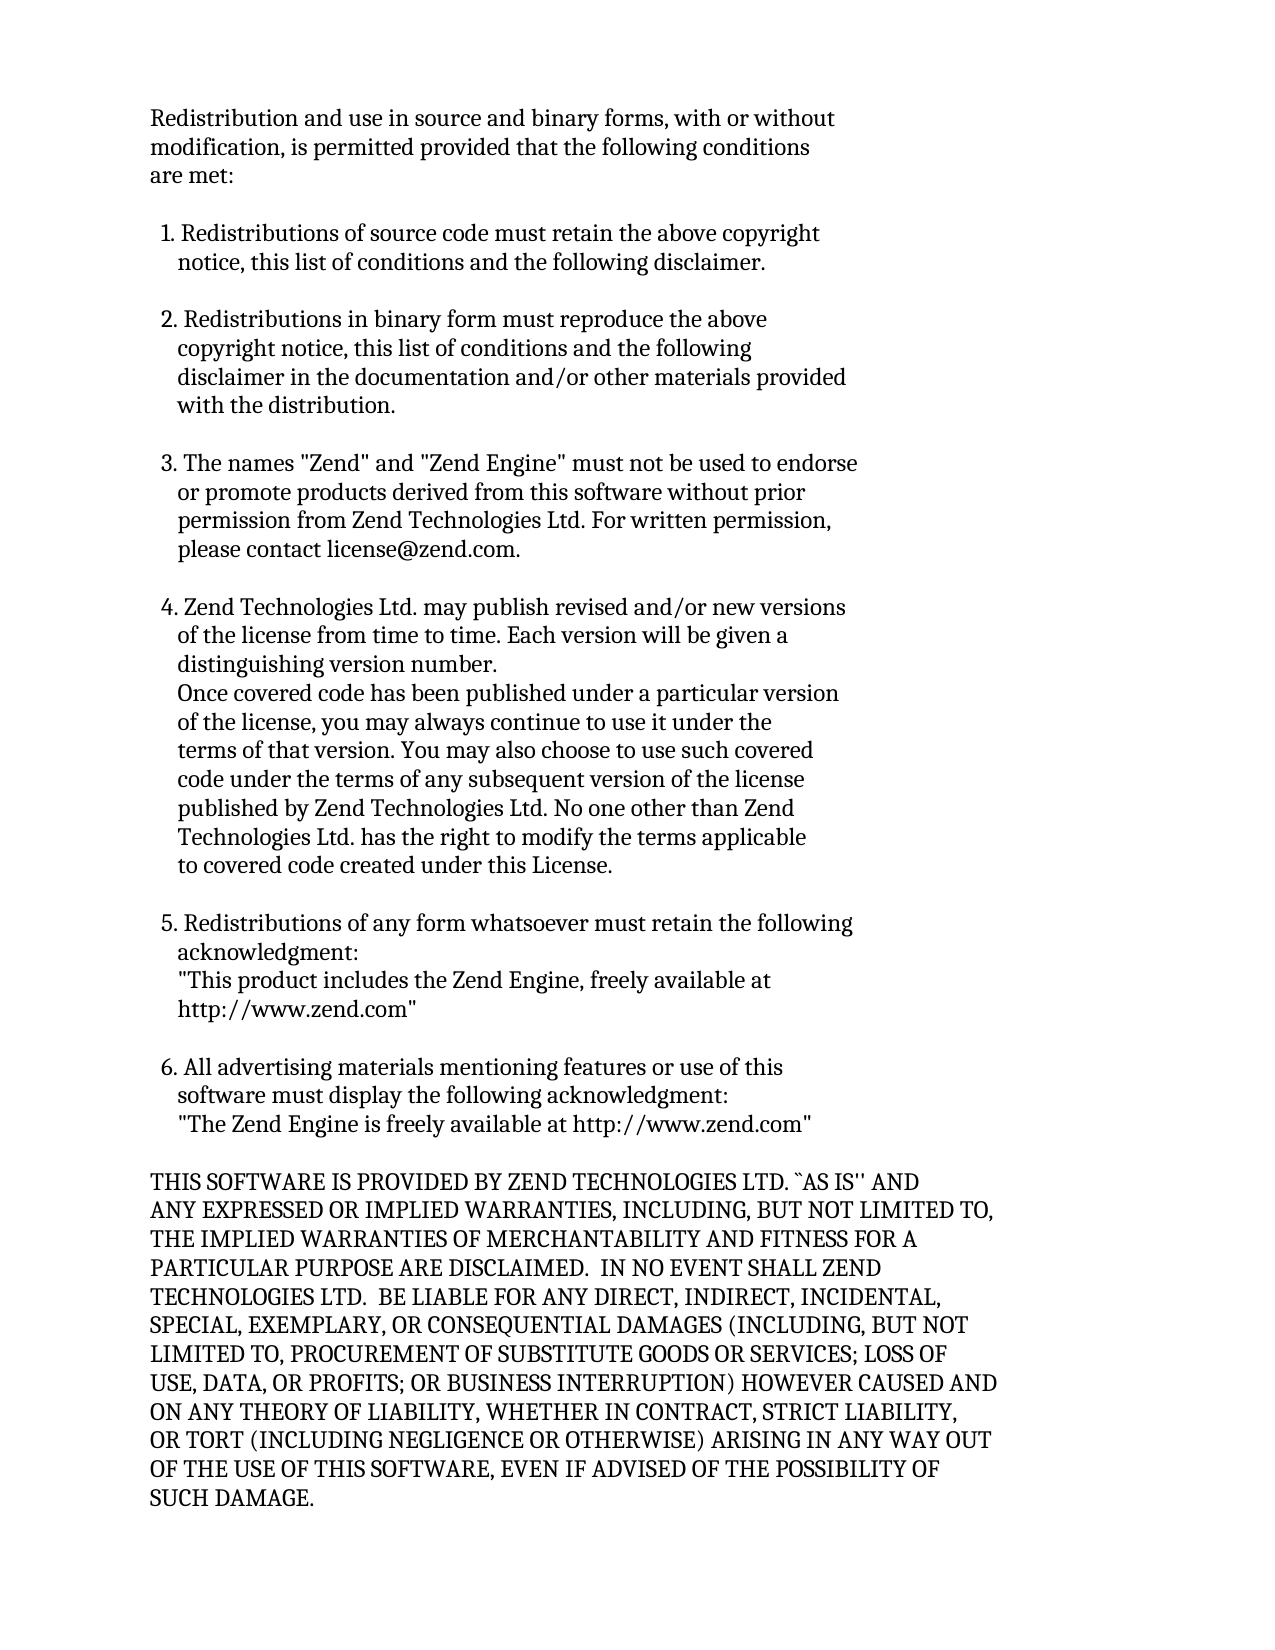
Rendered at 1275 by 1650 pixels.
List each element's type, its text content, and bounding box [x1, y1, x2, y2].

text 2. Redistributions in binary form must reproduce the above [150, 305, 1125, 334]
text Once covered code has been published under a particular version [150, 679, 1125, 707]
text permission from Zend Technologies Ltd. For written permission, [150, 506, 1125, 535]
text disclaimer in the documentation and/or other materials provided [150, 362, 1125, 391]
text Technologies Ltd. has the right to modify the terms applicable [150, 822, 1125, 851]
text SPECIAL, EXEMPLARY, OR CONSEQUENTIAL DAMAGES (INCLUDING, BUT NOT [150, 1311, 1125, 1340]
text ANY EXPRESSED OR IMPLIED WARRANTIES, INCLUDING, BUT NOT LIMITED TO, [150, 1196, 1125, 1225]
text 5. Redistributions of any form whatsoever must retain the following [150, 909, 1125, 937]
text of the license from time to time. Each version will be given a [150, 621, 1125, 650]
text "This product includes the Zend Engine, freely available at [150, 966, 1125, 995]
text "The Zend Engine is freely available at http://www.zend.com" [150, 1110, 1125, 1139]
text http://www.zend.com" [150, 995, 1125, 1024]
text PARTICULAR PURPOSE ARE DISCLAIMED. IN NO EVENT SHALL ZEND [150, 1254, 1125, 1282]
text 3. The names "Zend" and "Zend Engine" must not be used to endorse [150, 449, 1125, 477]
text ON ANY THEORY OF LIABILITY, WHETHER IN CONTRACT, STRICT LIABILITY, [150, 1397, 1125, 1426]
text terms of that version. You may also choose to use such covered [150, 736, 1125, 765]
text or promote products derived from this software without prior [150, 477, 1125, 506]
text software must display the following acknowledgment: [150, 1081, 1125, 1110]
text to covered code created under this License. [150, 851, 1125, 880]
text distinguishing version number. [150, 650, 1125, 679]
text are met: [150, 161, 1125, 190]
text please contact license@zend.com. [150, 535, 1125, 564]
text TECHNOLOGIES LTD. BE LIABLE FOR ANY DIRECT, INDIRECT, INCIDENTAL, [150, 1282, 1125, 1311]
text notice, this list of conditions and the following disclaimer. [150, 247, 1125, 276]
text code under the terms of any subsequent version of the license [150, 765, 1125, 794]
text copyright notice, this list of conditions and the following [150, 334, 1125, 362]
text modification, is permitted provided that the following conditions [150, 132, 1125, 161]
text THIS SOFTWARE IS PROVIDED BY ZEND TECHNOLOGIES LTD. ``AS IS'' AND [150, 1167, 1125, 1196]
text SUCH DAMAGE. [150, 1484, 1125, 1512]
text published by Zend Technologies Ltd. No one other than Zend [150, 794, 1125, 822]
text 1. Redistributions of source code must retain the above copyright [150, 219, 1125, 247]
text THE IMPLIED WARRANTIES OF MERCHANTABILITY AND FITNESS FOR A [150, 1225, 1125, 1254]
text OR TORT (INCLUDING NEGLIGENCE OR OTHERWISE) ARISING IN ANY WAY OUT [150, 1426, 1125, 1455]
text 6. All advertising materials mentioning features or use of this [150, 1052, 1125, 1081]
text OF THE USE OF THIS SOFTWARE, EVEN IF ADVISED OF THE POSSIBILITY OF [150, 1455, 1125, 1484]
text Redistribution and use in source and binary forms, with or without [150, 104, 1125, 132]
text USE, DATA, OR PROFITS; OR BUSINESS INTERRUPTION) HOWEVER CAUSED AND [150, 1369, 1125, 1397]
text of the license, you may always continue to use it under the [150, 707, 1125, 736]
text 4. Zend Technologies Ltd. may publish revised and/or new versions [150, 592, 1125, 621]
text acknowledgment: [150, 937, 1125, 966]
text with the distribution. [150, 391, 1125, 420]
text LIMITED TO, PROCUREMENT OF SUBSTITUTE GOODS OR SERVICES; LOSS OF [150, 1340, 1125, 1369]
